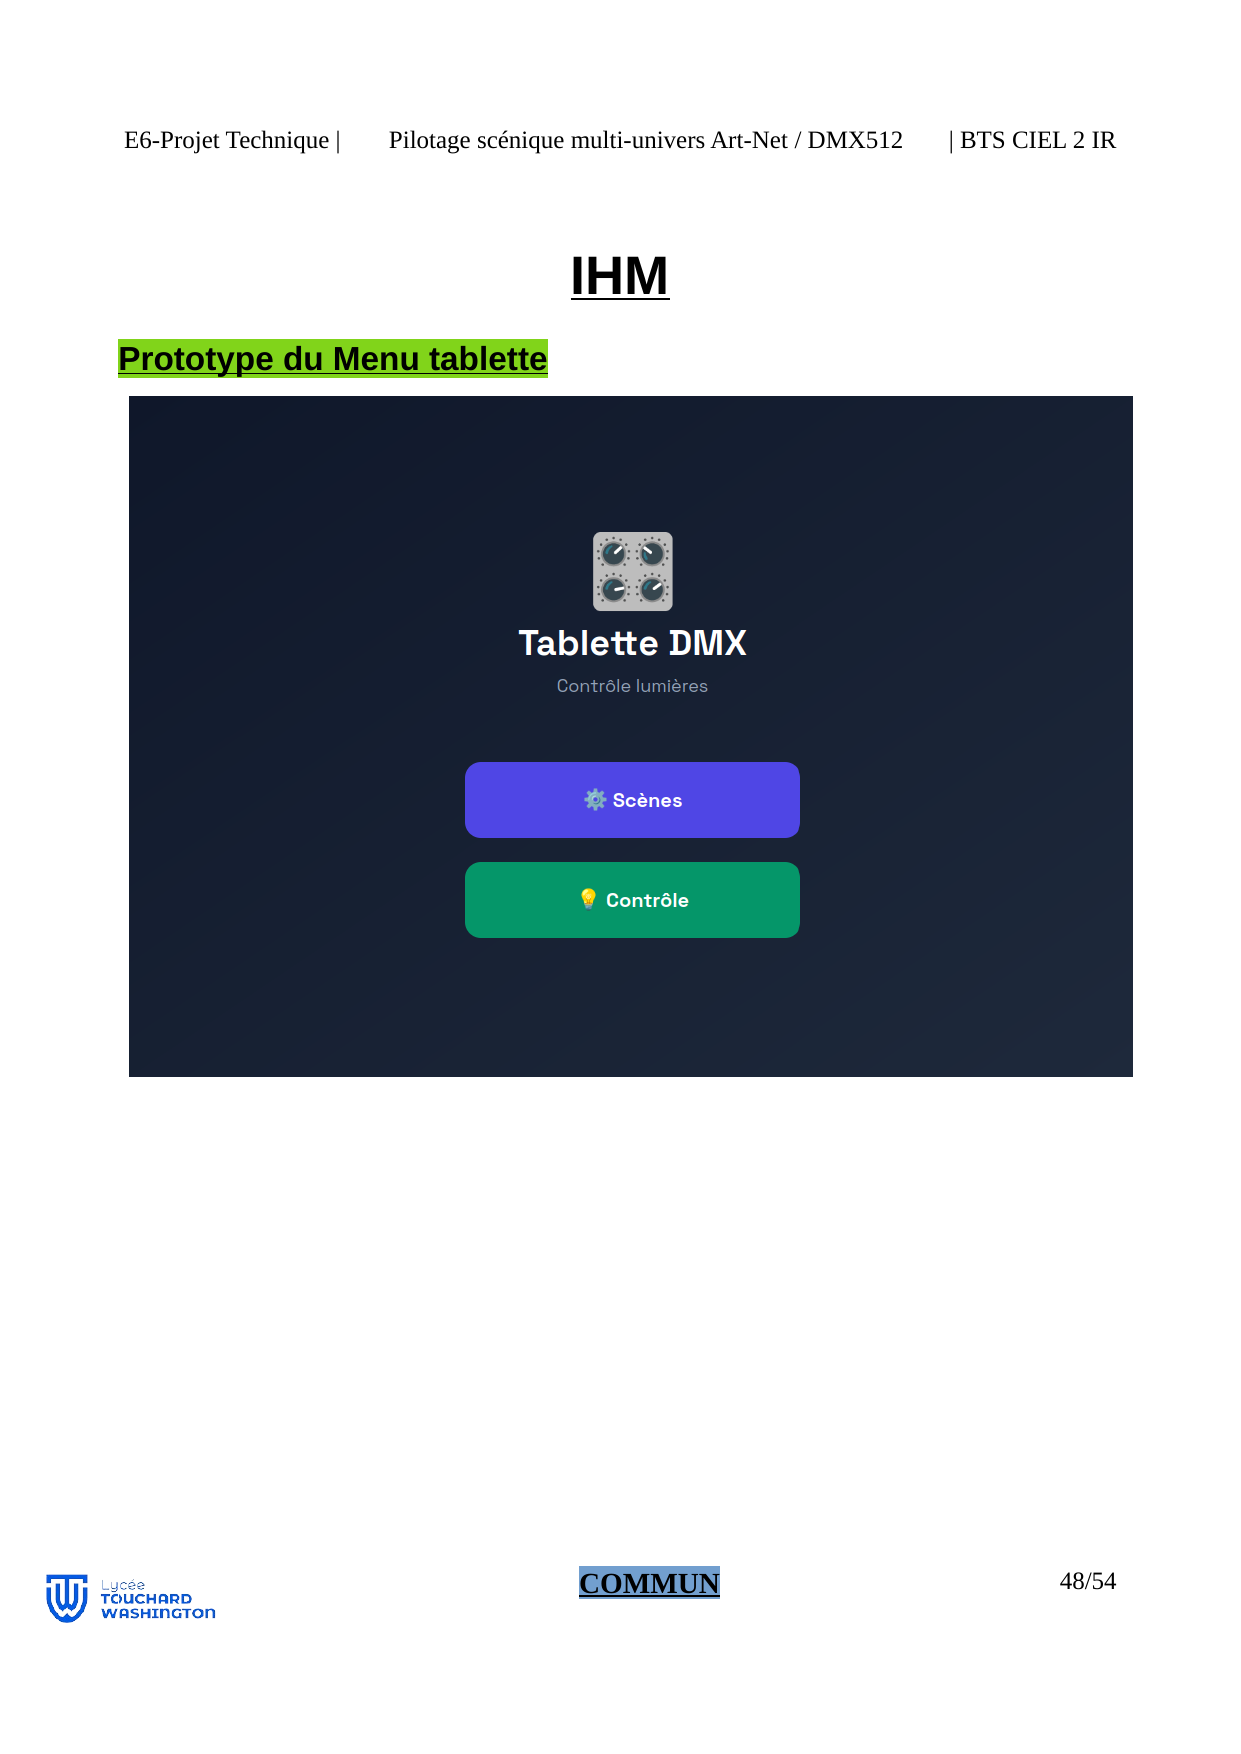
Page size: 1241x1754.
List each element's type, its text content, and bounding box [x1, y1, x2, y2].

picture [6, 1537, 256, 1661]
subtitle Prototype du Menu tablette [118, 339, 1122, 378]
picture [119, 1560, 256, 1606]
subtitle IHM [118, 244, 1122, 306]
picture [129, 396, 1133, 1077]
